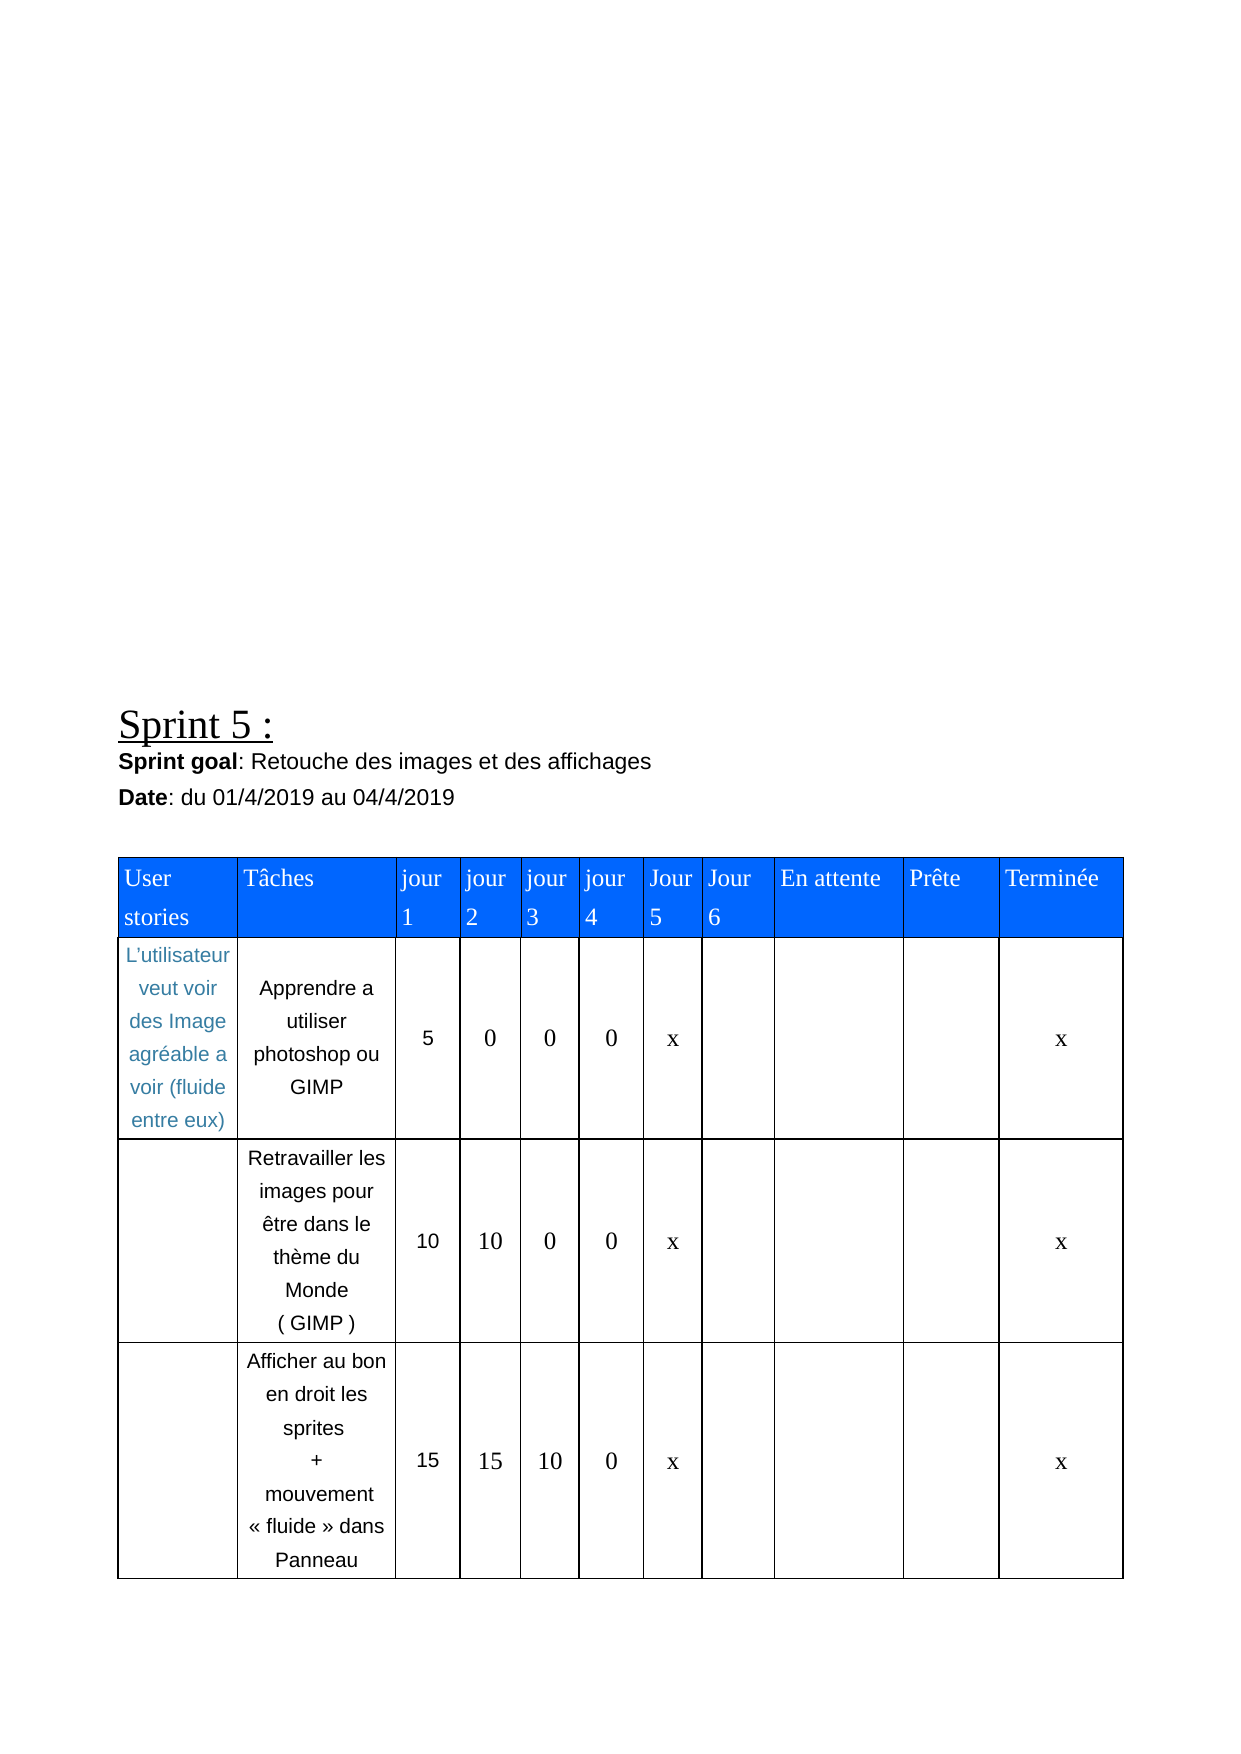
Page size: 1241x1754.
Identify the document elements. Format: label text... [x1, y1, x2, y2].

table_cell 0 [580, 1343, 643, 1578]
table_cell 10 [396, 1140, 459, 1341]
table_header Jour 5 [644, 858, 702, 937]
table_cell x [1000, 1140, 1122, 1341]
table_cell 0 [580, 938, 643, 1138]
table_header jour 3 [522, 858, 579, 937]
table_cell [904, 1343, 998, 1578]
table_cell x [644, 938, 701, 1138]
text Sprint 5 : [118, 700, 1122, 748]
table_cell 10 [461, 1140, 520, 1341]
table_cell [775, 1343, 903, 1578]
table_header Prête [904, 858, 999, 937]
table_cell [119, 1343, 237, 1578]
table_cell x [644, 1343, 701, 1578]
table_cell 0 [521, 938, 578, 1138]
table_header jour 4 [580, 858, 643, 937]
table_cell 0 [580, 1140, 643, 1341]
table_cell [119, 1140, 237, 1341]
table_cell 0 [521, 1140, 578, 1341]
table_cell Retravailler les images pour être dans le thème du Monde ( GIMP ) [238, 1140, 395, 1341]
table_header Jour 6 [703, 858, 774, 937]
table_header User stories [119, 858, 237, 937]
table_cell x [644, 1140, 701, 1341]
table_header Terminée [1000, 858, 1123, 937]
table_cell 5 [396, 938, 459, 1138]
table_cell Afficher au bon en droit les sprites + mouvement « fluide » dans Panneau [238, 1343, 395, 1578]
table_header Tâches [238, 858, 396, 937]
table_cell x [1000, 1343, 1122, 1578]
table_cell 15 [461, 1343, 520, 1578]
table_header En attente [775, 858, 903, 937]
table_cell 15 [396, 1343, 459, 1578]
table_cell [703, 1140, 774, 1341]
table_cell 10 [521, 1343, 578, 1578]
table_cell [703, 938, 774, 1138]
table_cell [775, 1140, 903, 1341]
text Sprint goal: Retouche des images et des affichages Date: du 01/4/2019 au 04/4/2019 [118, 748, 1122, 810]
table_cell L’utilisateur veut voir des Image agréable a voir (fluide entre eux) [119, 938, 237, 1138]
table_cell [904, 1140, 998, 1341]
table_cell [775, 938, 903, 1138]
table_header jour 2 [461, 858, 521, 937]
table_cell [904, 938, 998, 1138]
table_cell [703, 1343, 774, 1578]
table_cell x [1000, 938, 1122, 1138]
table_cell 0 [461, 938, 520, 1138]
table_cell Apprendre a utiliser photoshop ou GIMP [238, 938, 395, 1138]
table_header jour 1 [397, 858, 460, 937]
